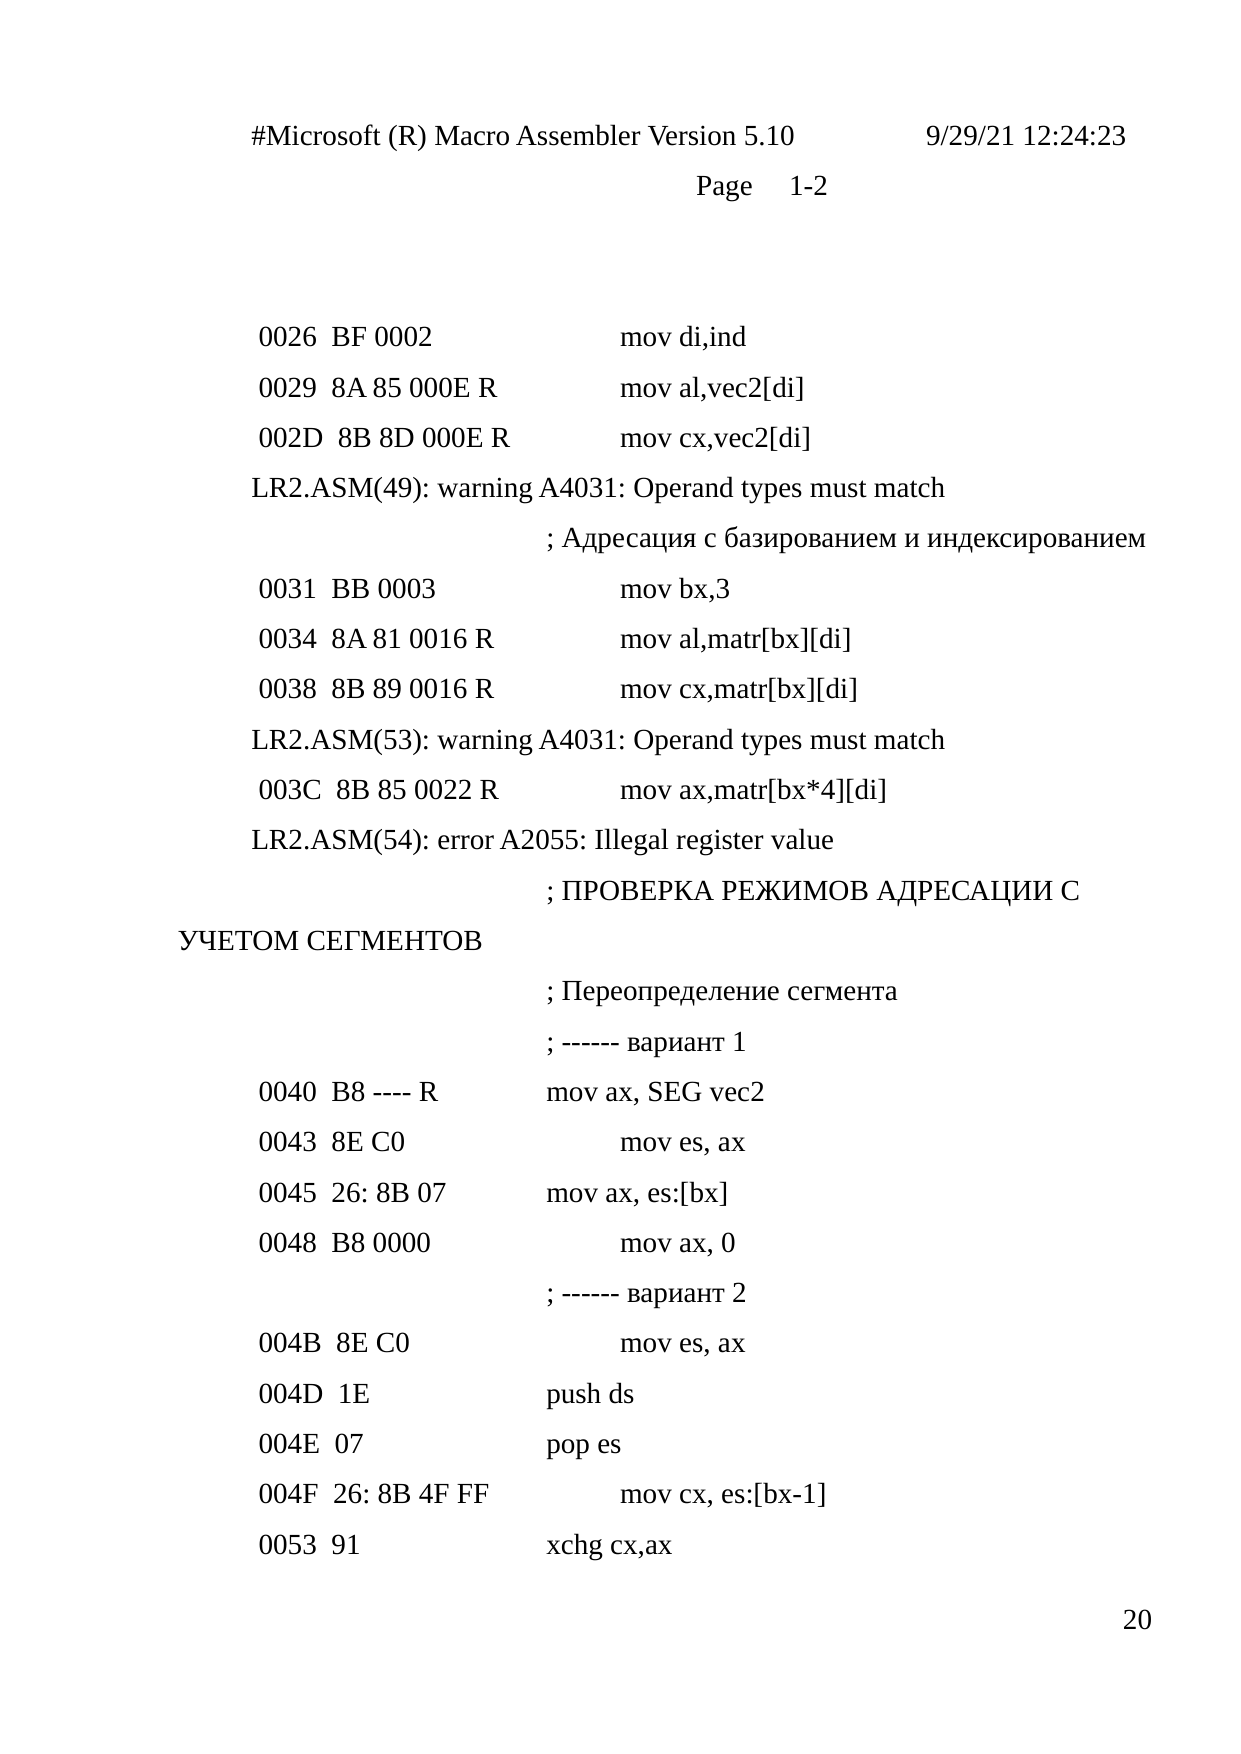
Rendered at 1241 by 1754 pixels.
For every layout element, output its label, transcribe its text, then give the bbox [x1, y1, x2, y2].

text 0029 8A 85 000E R mov al,vec2[di] [177, 370, 1152, 403]
text 004D 1E push ds [177, 1376, 1152, 1409]
text 004F 26: 8B 4F FF mov cx, es:[bx-1] [177, 1477, 1152, 1510]
text 0043 8E C0 mov es, ax [177, 1124, 1152, 1158]
text Page 1-2 [177, 168, 1152, 202]
text ; Переопределение сегмента [177, 973, 1152, 1007]
text #Microsoft (R) Macro Assembler Version 5.10 9/29/21 12:24:23 [177, 118, 1152, 152]
text 0031 BB 0003 mov bx,3 [177, 571, 1152, 604]
text 004E 07 pop es [177, 1426, 1152, 1460]
text ; Адресация с базированием и индексированием [177, 521, 1152, 554]
text ; ------ вариант 2 [177, 1275, 1152, 1309]
text 0034 8A 81 0016 R mov al,matr[bx][di] [177, 621, 1152, 655]
text ; ------ вариант 1 [177, 1024, 1152, 1057]
text LR2.ASM(53): warning A4031: Operand types must match [177, 722, 1152, 755]
text 0048 B8 0000 mov ax, 0 [177, 1225, 1152, 1258]
text ; ПРОВЕРКА РЕЖИМОВ АДРЕСАЦИИ С УЧЕТОМ СЕГМЕНТОВ [177, 873, 1152, 957]
text 0026 BF 0002 mov di,ind [177, 319, 1152, 353]
text LR2.ASM(49): warning A4031: Operand types must match [177, 470, 1152, 504]
text 003C 8B 85 0022 R mov ax,matr[bx*4][di] [177, 772, 1152, 806]
text 0053 91 xchg cx,ax [177, 1527, 1152, 1560]
text 0040 B8 ---- R mov ax, SEG vec2 [177, 1074, 1152, 1108]
text 004B 8E C0 mov es, ax [177, 1326, 1152, 1359]
text LR2.ASM(54): error A2055: Illegal register value [177, 822, 1152, 856]
text 002D 8B 8D 000E R mov cx,vec2[di] [177, 420, 1152, 453]
text 0045 26: 8B 07 mov ax, es:[bx] [177, 1175, 1152, 1208]
text 0038 8B 89 0016 R mov cx,matr[bx][di] [177, 672, 1152, 705]
